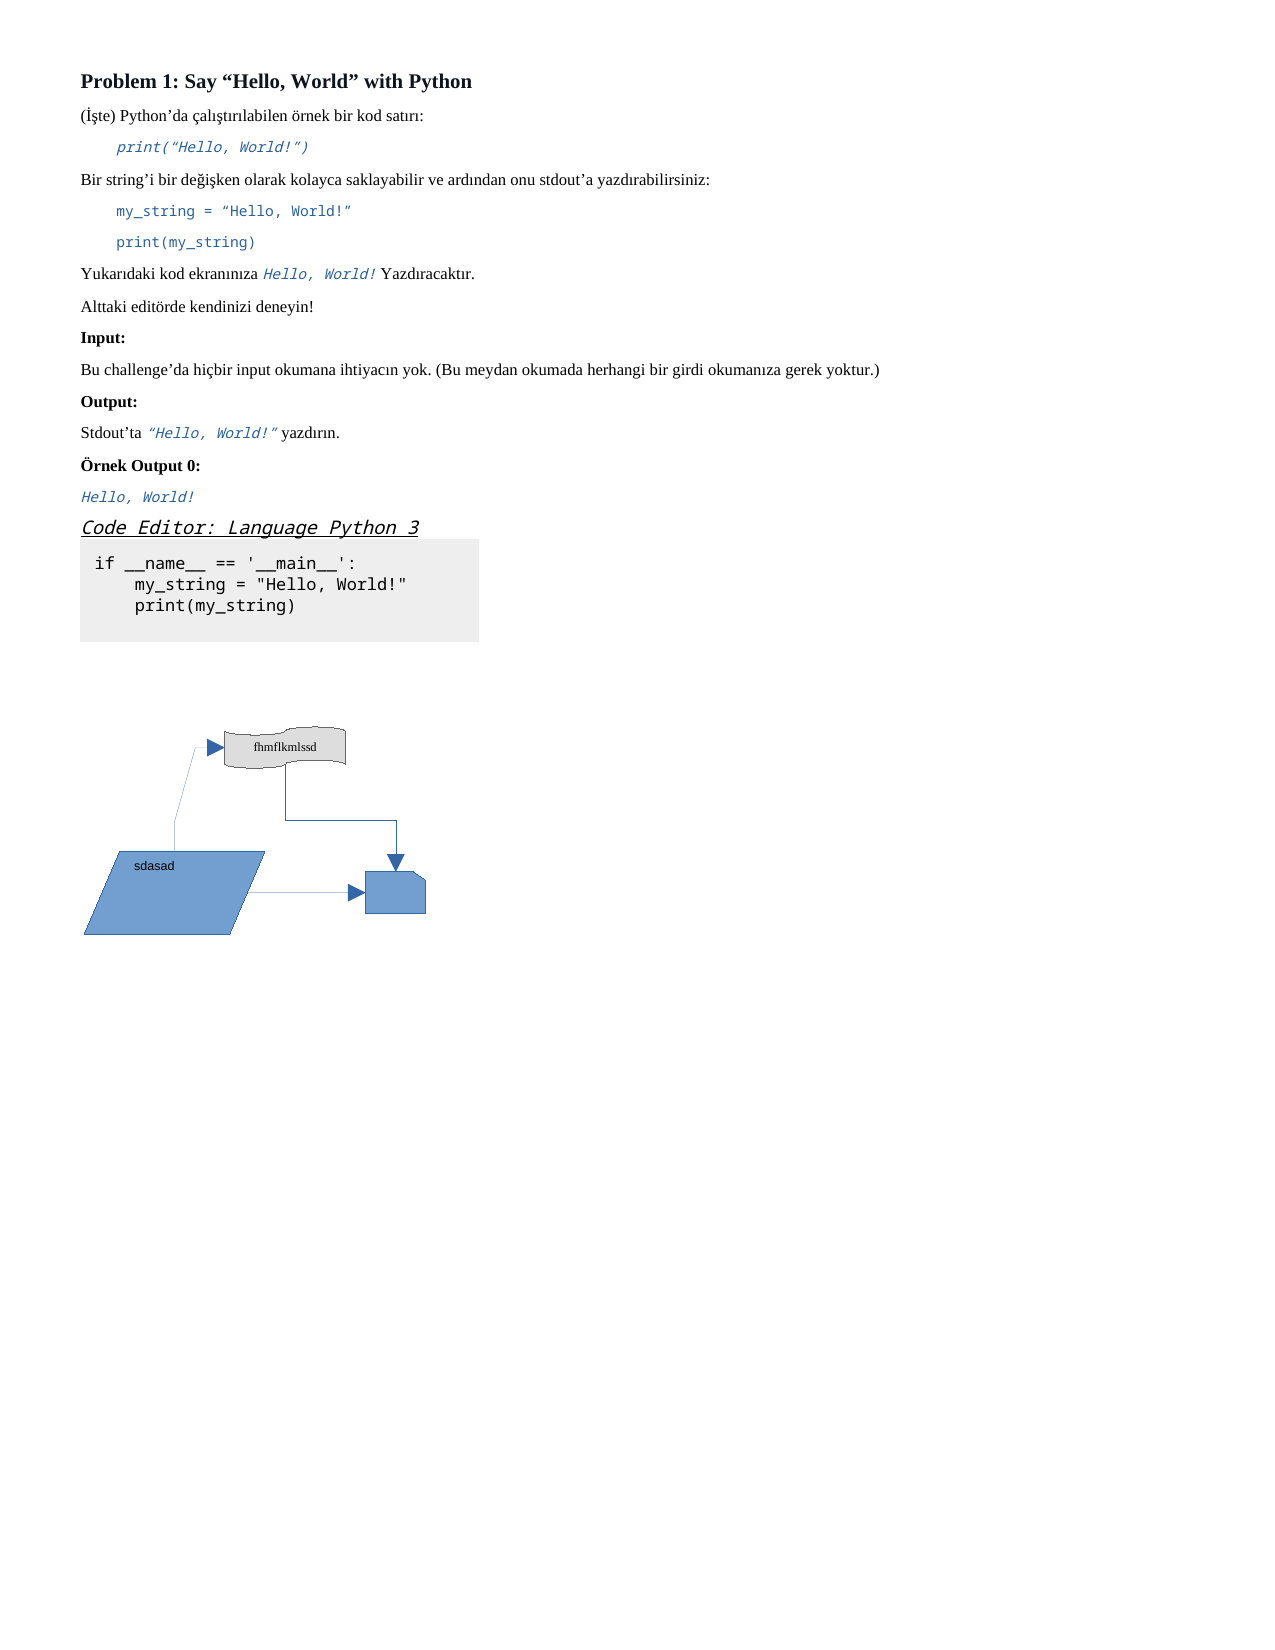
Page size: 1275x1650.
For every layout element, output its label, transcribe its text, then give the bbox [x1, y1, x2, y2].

text Problem 1: Say “Hello, World” with Python [80, 69, 1214, 93]
text Bir string’i bir değişken olarak kolayca saklayabilir ve ardından onu stdout’a yazdırabilirsiniz: [80, 164, 1214, 188]
text (İşte) Python’da çalıştırılabilen örnek bir kod satırı: [80, 101, 1214, 125]
text print(my_string) [80, 228, 1214, 252]
text Örnek Output 0: [80, 451, 1214, 474]
text Input: [80, 323, 1214, 347]
text Hello, World! [80, 482, 1214, 506]
text Alttaki editörde kendinizi deneyin! [80, 292, 1214, 316]
text Code Editor: Language Python 3 [80, 514, 1214, 539]
text Bu challenge’da hiçbir input okumana ihtiyacın yok. (Bu meydan okumada herhangi bir girdi okumanıza gerek yoktur.) [80, 355, 1214, 379]
text Stdout’ta “Hello, World!” yazdırın. [80, 419, 1214, 443]
text Output: [80, 387, 1214, 411]
text Yukarıdaki kod ekranınıza Hello, World! Yazdıracaktır. [80, 260, 1214, 284]
text my_string = “Hello, World!” [80, 196, 1214, 220]
text print(“Hello, World!”) [80, 133, 1214, 157]
